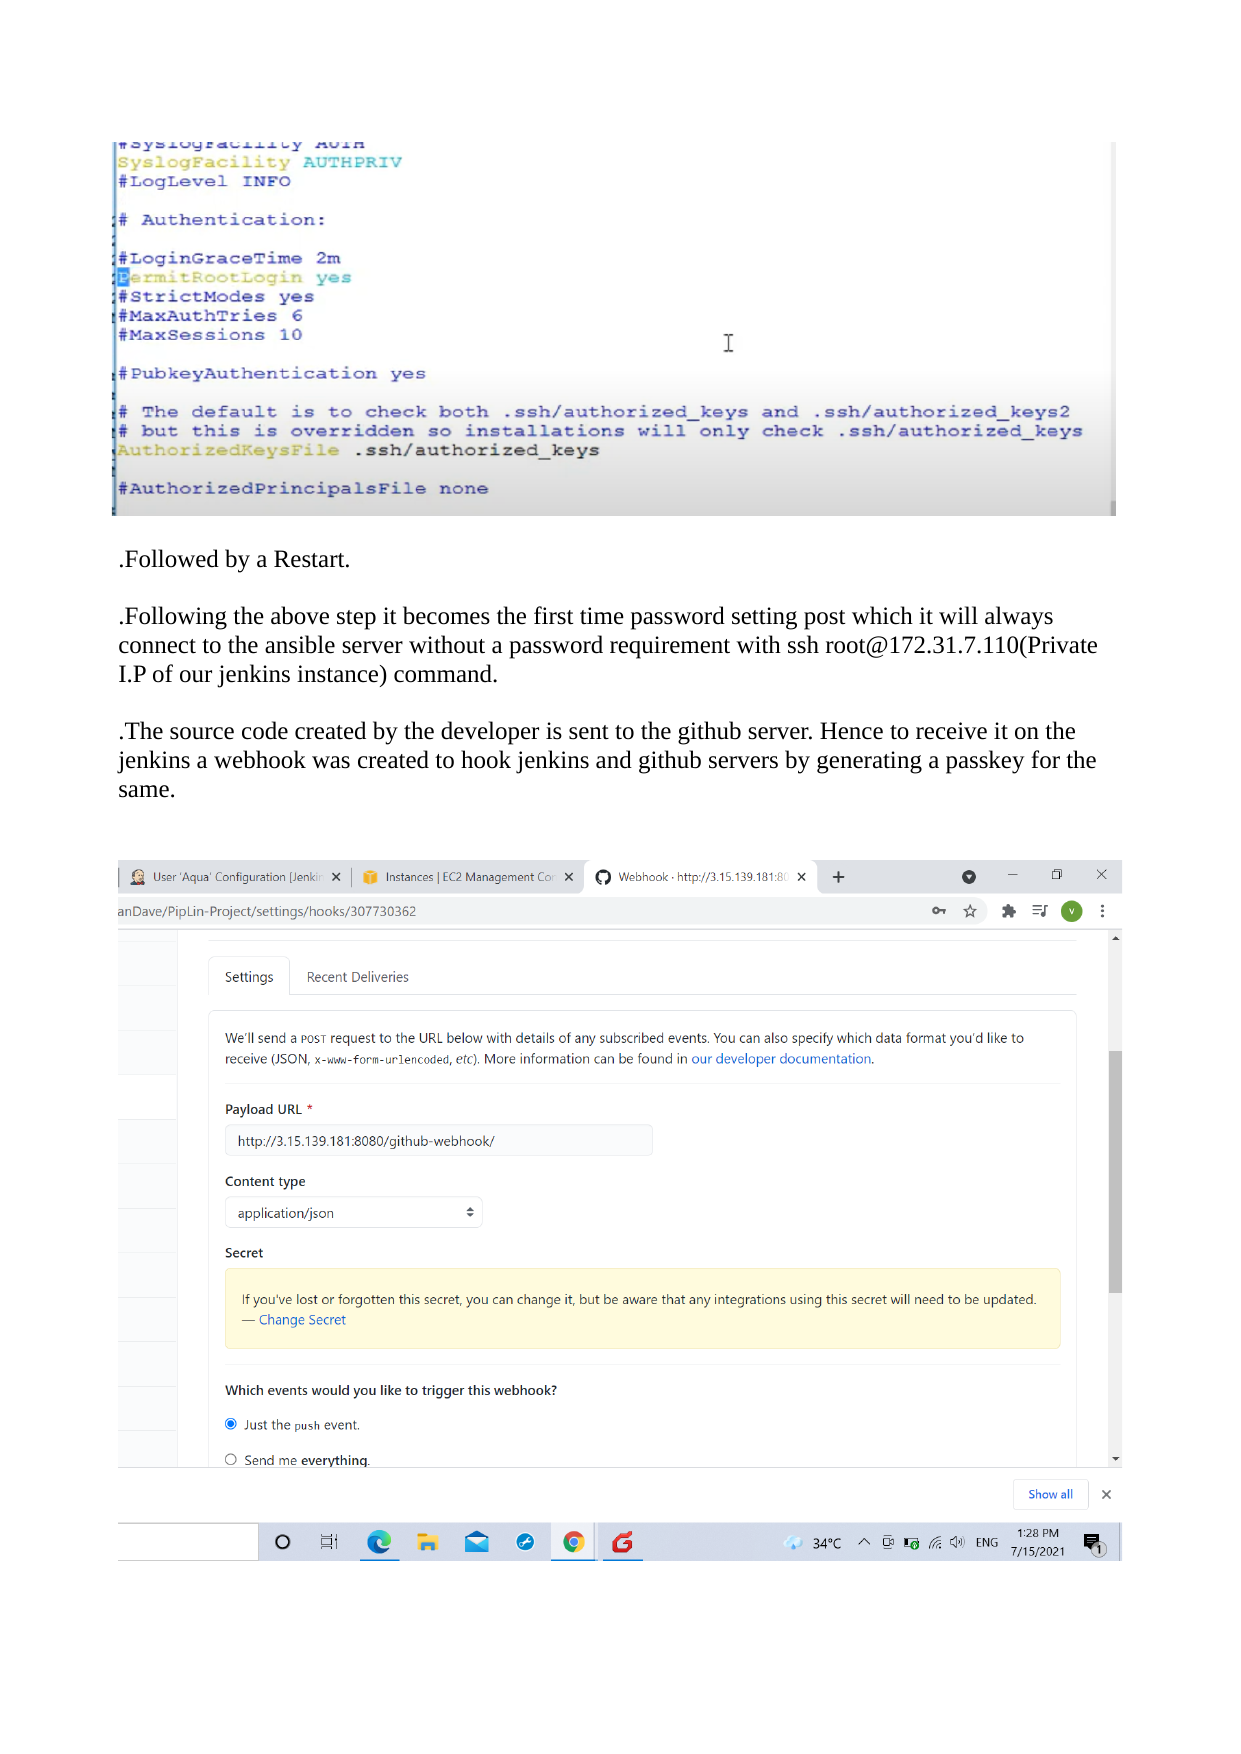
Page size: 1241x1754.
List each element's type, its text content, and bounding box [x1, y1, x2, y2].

picture [118, 860, 1123, 1561]
text .The source code created by the developer is sent to the github server. Hence to receive it on the jenkins a webhook was created to hook jenkins and github servers by generating a passkey for the same. [118, 716, 1122, 803]
text .Following the above step it becomes the first time password setting post which it will always connect to the ansible server without a password requirement with ssh root@172.31.7.110(Private I.P of our jenkins instance) command. [118, 601, 1122, 688]
text .Followed by a Restart. [118, 544, 1122, 573]
picture [111, 142, 1116, 516]
